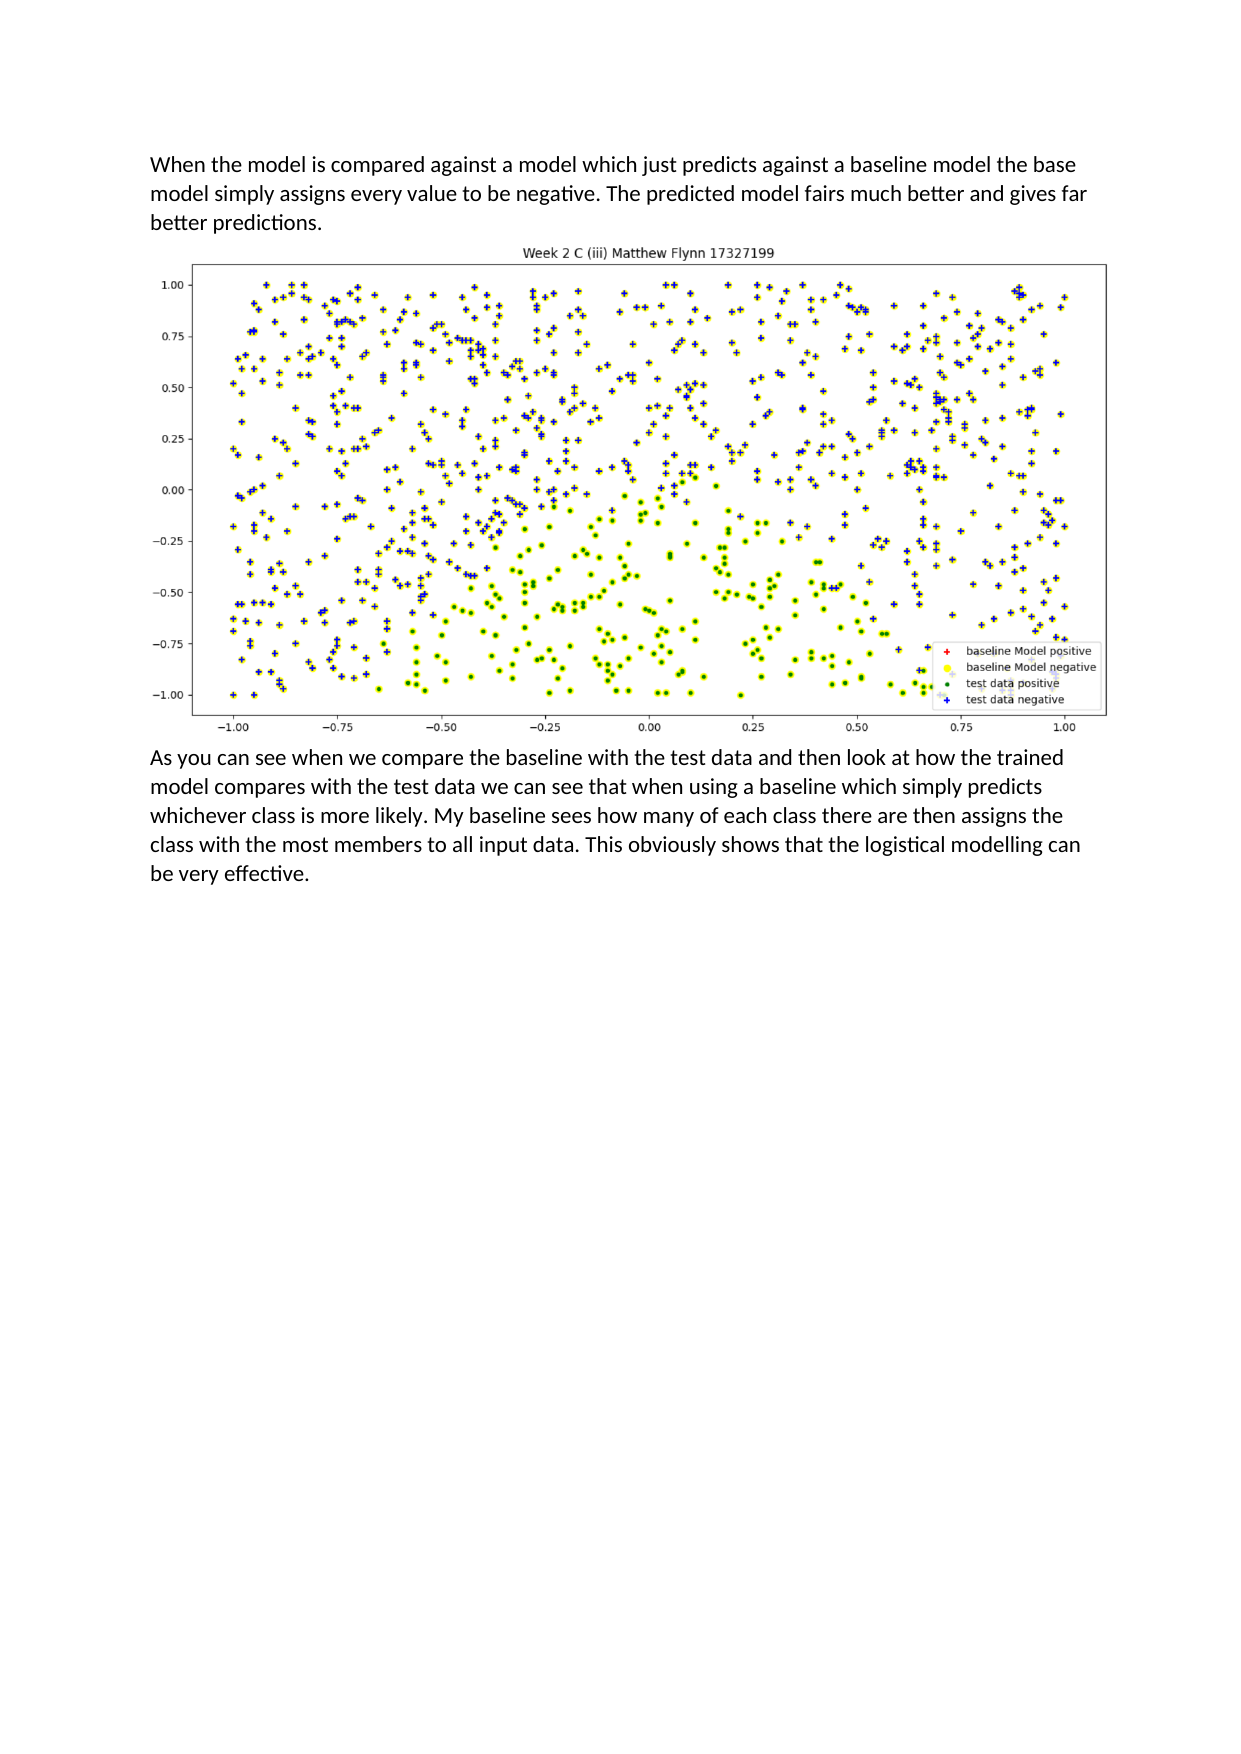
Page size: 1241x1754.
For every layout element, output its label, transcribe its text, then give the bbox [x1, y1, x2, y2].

text As you can see when we compare the baseline with the test data and then look at how the trained model compares with the test data we can see that when using a baseline which simply predicts whichever class is more likely. My baseline sees how many of each class there are then assigns the class with the most members to all input data. This obviously shows that the logistical modelling can be very effective. [150, 743, 1090, 887]
text When the model is compared against a model which just predicts against a baseline model the base model simply assigns every value to be negative. The predicted model fairs much better and gives far better predictions. [150, 150, 1090, 236]
